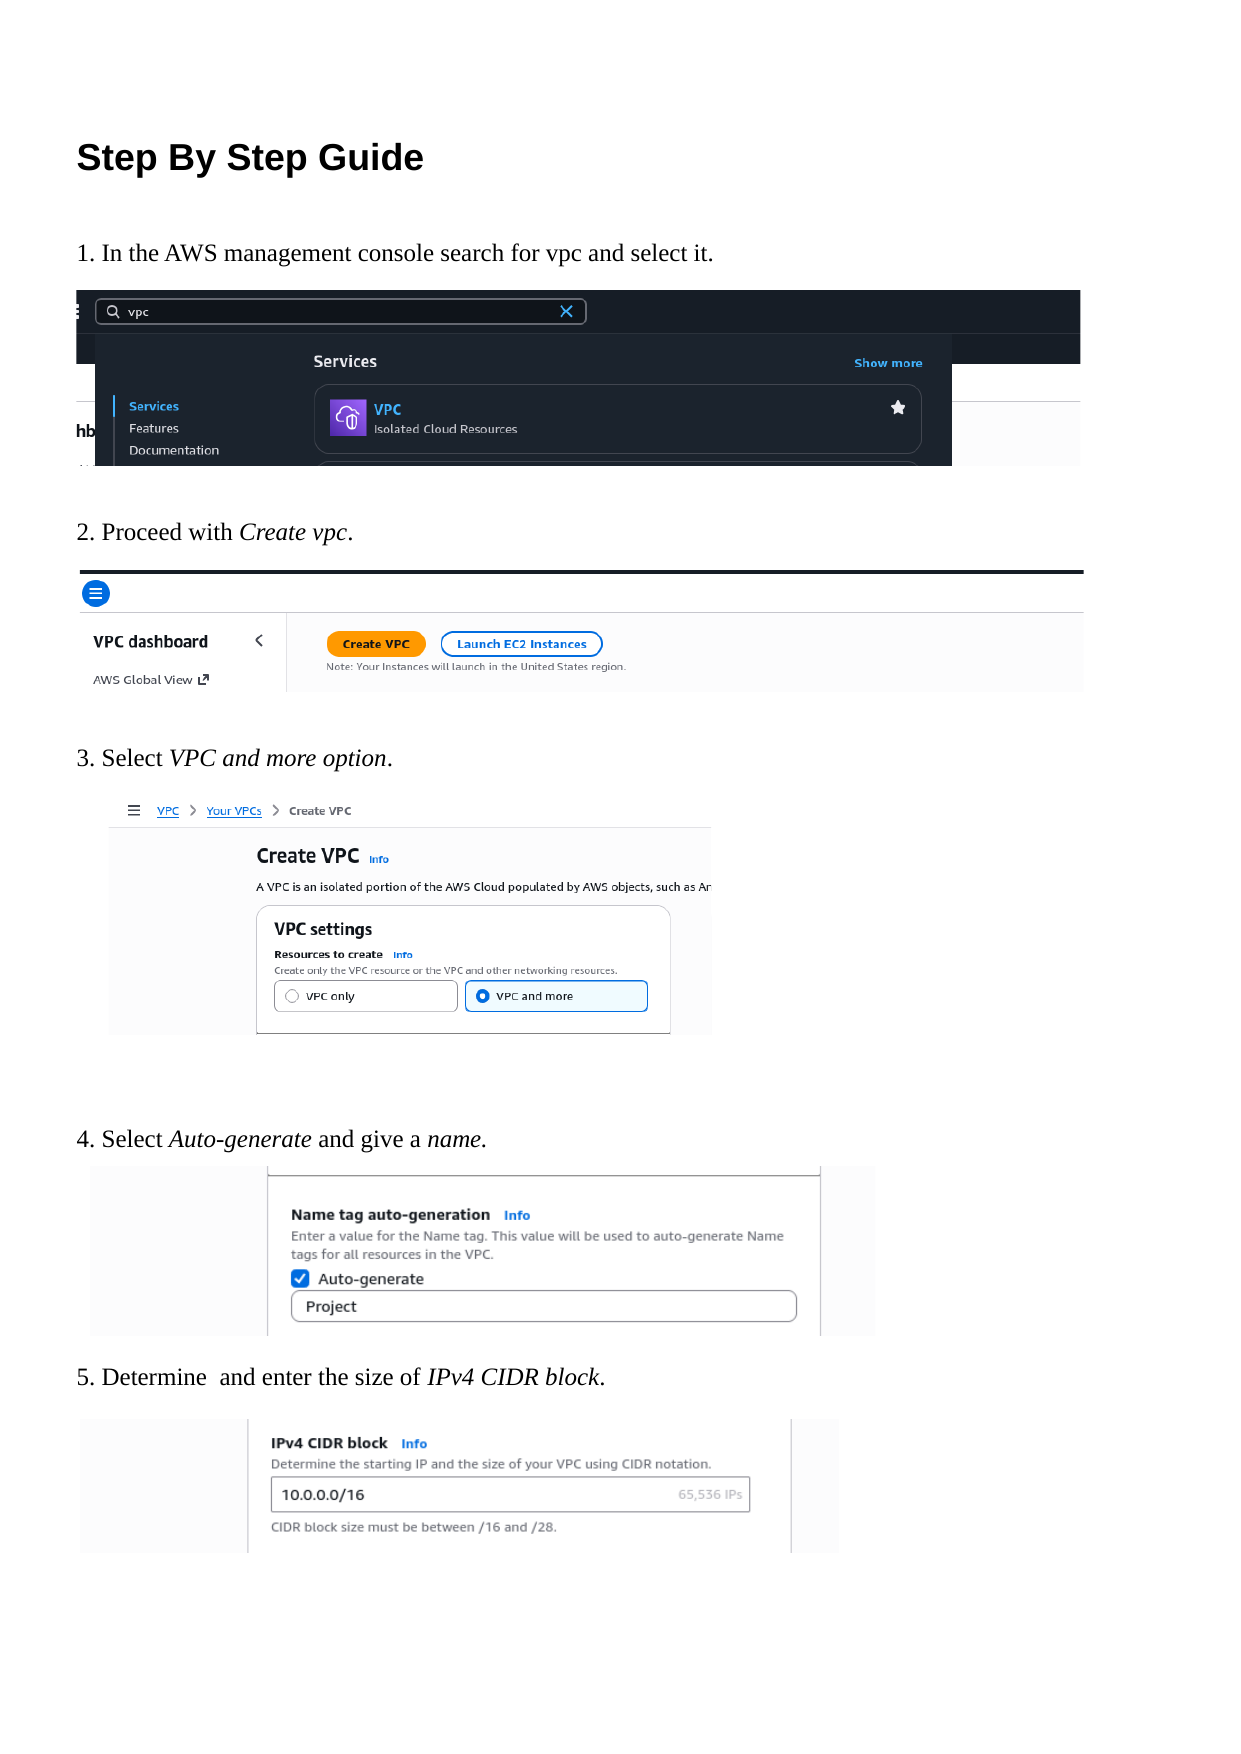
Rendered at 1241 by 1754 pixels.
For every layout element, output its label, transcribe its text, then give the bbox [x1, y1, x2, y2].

picture [79, 1419, 839, 1553]
text 1. In the AWS management console search for vpc and select it. [76, 238, 1164, 267]
picture [79, 570, 1084, 692]
text 3. Select VPC and more option. [76, 743, 1164, 772]
picture [108, 792, 712, 1035]
text 4. Select Auto-generate and give a name. [76, 1124, 1164, 1153]
text 5. Determine and enter the size of IPv4 CIDR block. [76, 1362, 1164, 1391]
subtitle Step By Step Guide [76, 135, 1164, 178]
picture [76, 290, 1081, 466]
text 2. Proceed with Create vpc. [76, 517, 1164, 546]
picture [90, 1166, 876, 1336]
